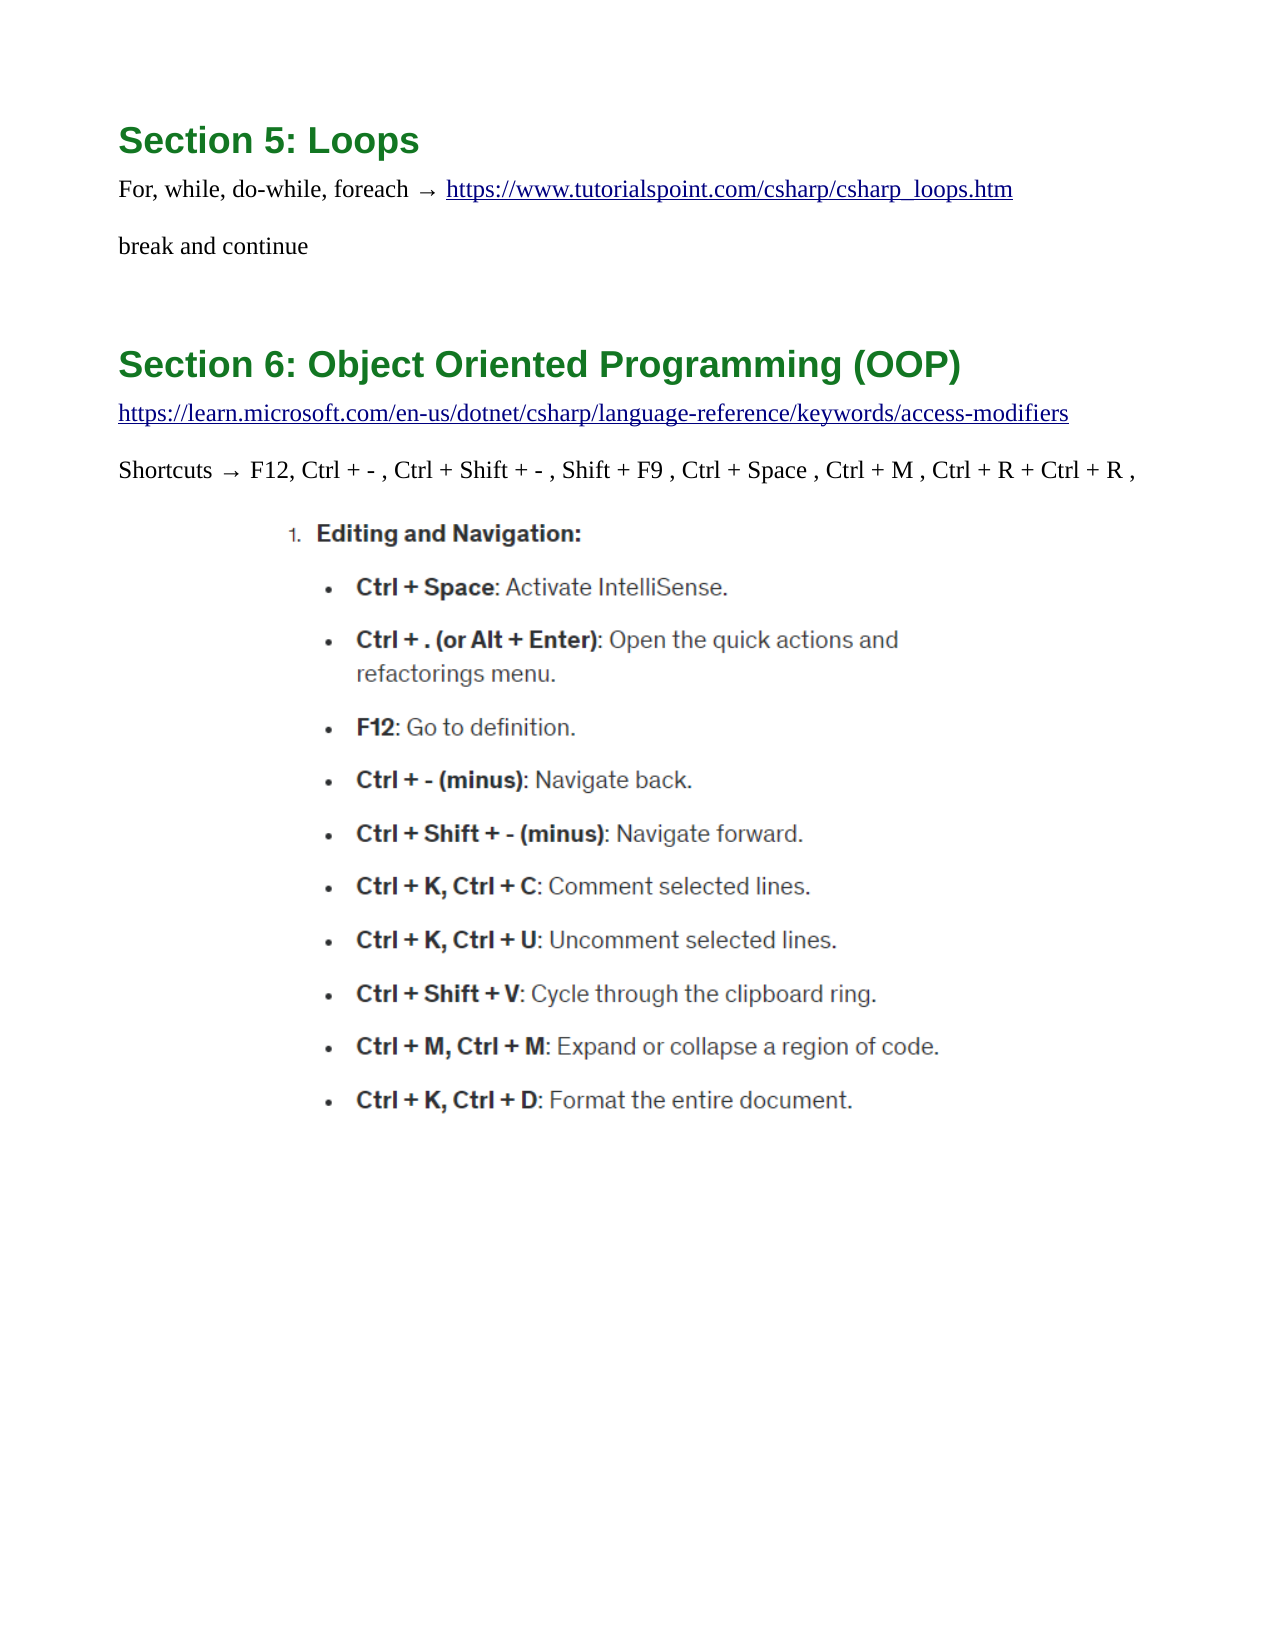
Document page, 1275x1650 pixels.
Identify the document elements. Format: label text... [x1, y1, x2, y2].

subtitle Section 6: Object Oriented Programming (OOP) [118, 342, 1157, 386]
text break and continue [118, 231, 1157, 260]
text Shortcuts → F12, Ctrl + - , Ctrl + Shift + - , Shift + F9 , Ctrl + Space , Ctrl + M , Ctrl + R + Ctrl + R , [118, 456, 1157, 484]
picture [273, 513, 1002, 1131]
text For, while, do-while, foreach → https://www.tutorialspoint.com/csharp/csharp_loops.htm [118, 174, 1157, 202]
text https://learn.microsoft.com/en-us/dotnet/csharp/language-reference/keywords/access-modifiers [118, 398, 1157, 427]
subtitle Section 5: Loops [118, 118, 1157, 161]
